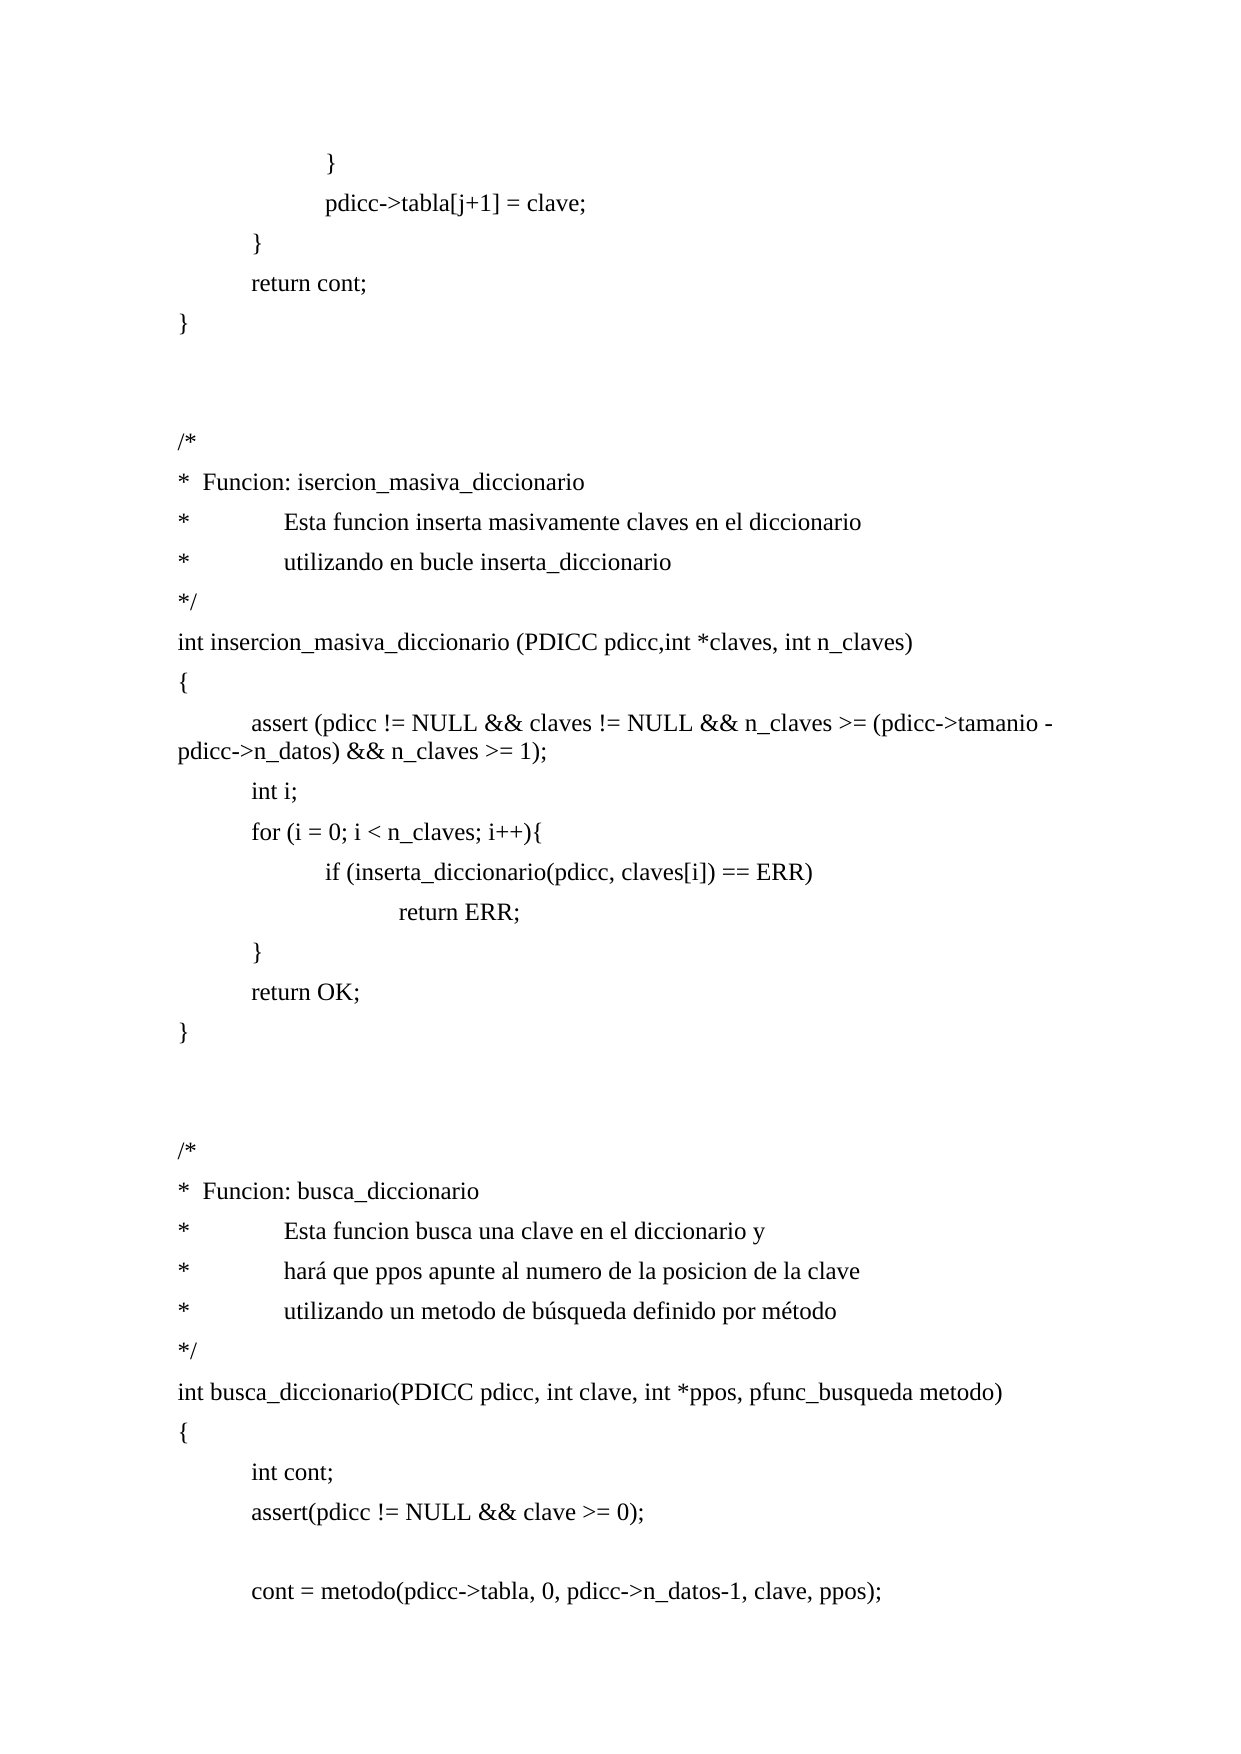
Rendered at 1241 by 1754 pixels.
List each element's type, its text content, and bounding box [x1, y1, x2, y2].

text /* [177, 427, 1063, 456]
text } [177, 937, 1063, 966]
text int i; [177, 776, 1063, 805]
text pdicc->tabla[j+1] = clave; [177, 188, 1063, 216]
text cont = metodo(pdicc->tabla, 0, pdicc->n_datos-1, clave, ppos); [177, 1576, 1063, 1605]
text int insercion_masiva_diccionario (PDICC pdicc,int *claves, int n_claves) [177, 627, 1063, 656]
text * Esta funcion busca una clave en el diccionario y [177, 1216, 1063, 1245]
text * utilizando en bucle inserta_diccionario [177, 547, 1063, 576]
text { [177, 667, 1063, 696]
text * hará que ppos apunte al numero de la posicion de la clave [177, 1256, 1063, 1285]
text * Funcion: busca_diccionario [177, 1176, 1063, 1205]
text int busca_diccionario(PDICC pdicc, int clave, int *ppos, pfunc_busqueda metodo) [177, 1377, 1063, 1405]
text if (inserta_diccionario(pdicc, claves[i]) == ERR) [177, 857, 1063, 885]
text } [177, 1017, 1063, 1046]
text assert (pdicc != NULL && claves != NULL && n_claves >= (pdicc->tamanio - pdicc->n_datos) && n_claves >= 1); [177, 708, 1063, 765]
text return ERR; [177, 897, 1063, 926]
text */ [177, 587, 1063, 616]
text /* [177, 1136, 1063, 1165]
text * Funcion: isercion_masiva_diccionario [177, 467, 1063, 496]
text assert(pdicc != NULL && clave >= 0); [177, 1497, 1063, 1526]
text return OK; [177, 977, 1063, 1006]
text * Esta funcion inserta masivamente claves en el diccionario [177, 507, 1063, 536]
text return cont; [177, 268, 1063, 297]
text } [177, 148, 1063, 176]
text for (i = 0; i < n_claves; i++){ [177, 817, 1063, 845]
text { [177, 1417, 1063, 1445]
text */ [177, 1336, 1063, 1365]
text } [177, 308, 1063, 337]
text } [177, 228, 1063, 257]
text * utilizando un metodo de búsqueda definido por método [177, 1296, 1063, 1325]
text int cont; [177, 1457, 1063, 1486]
